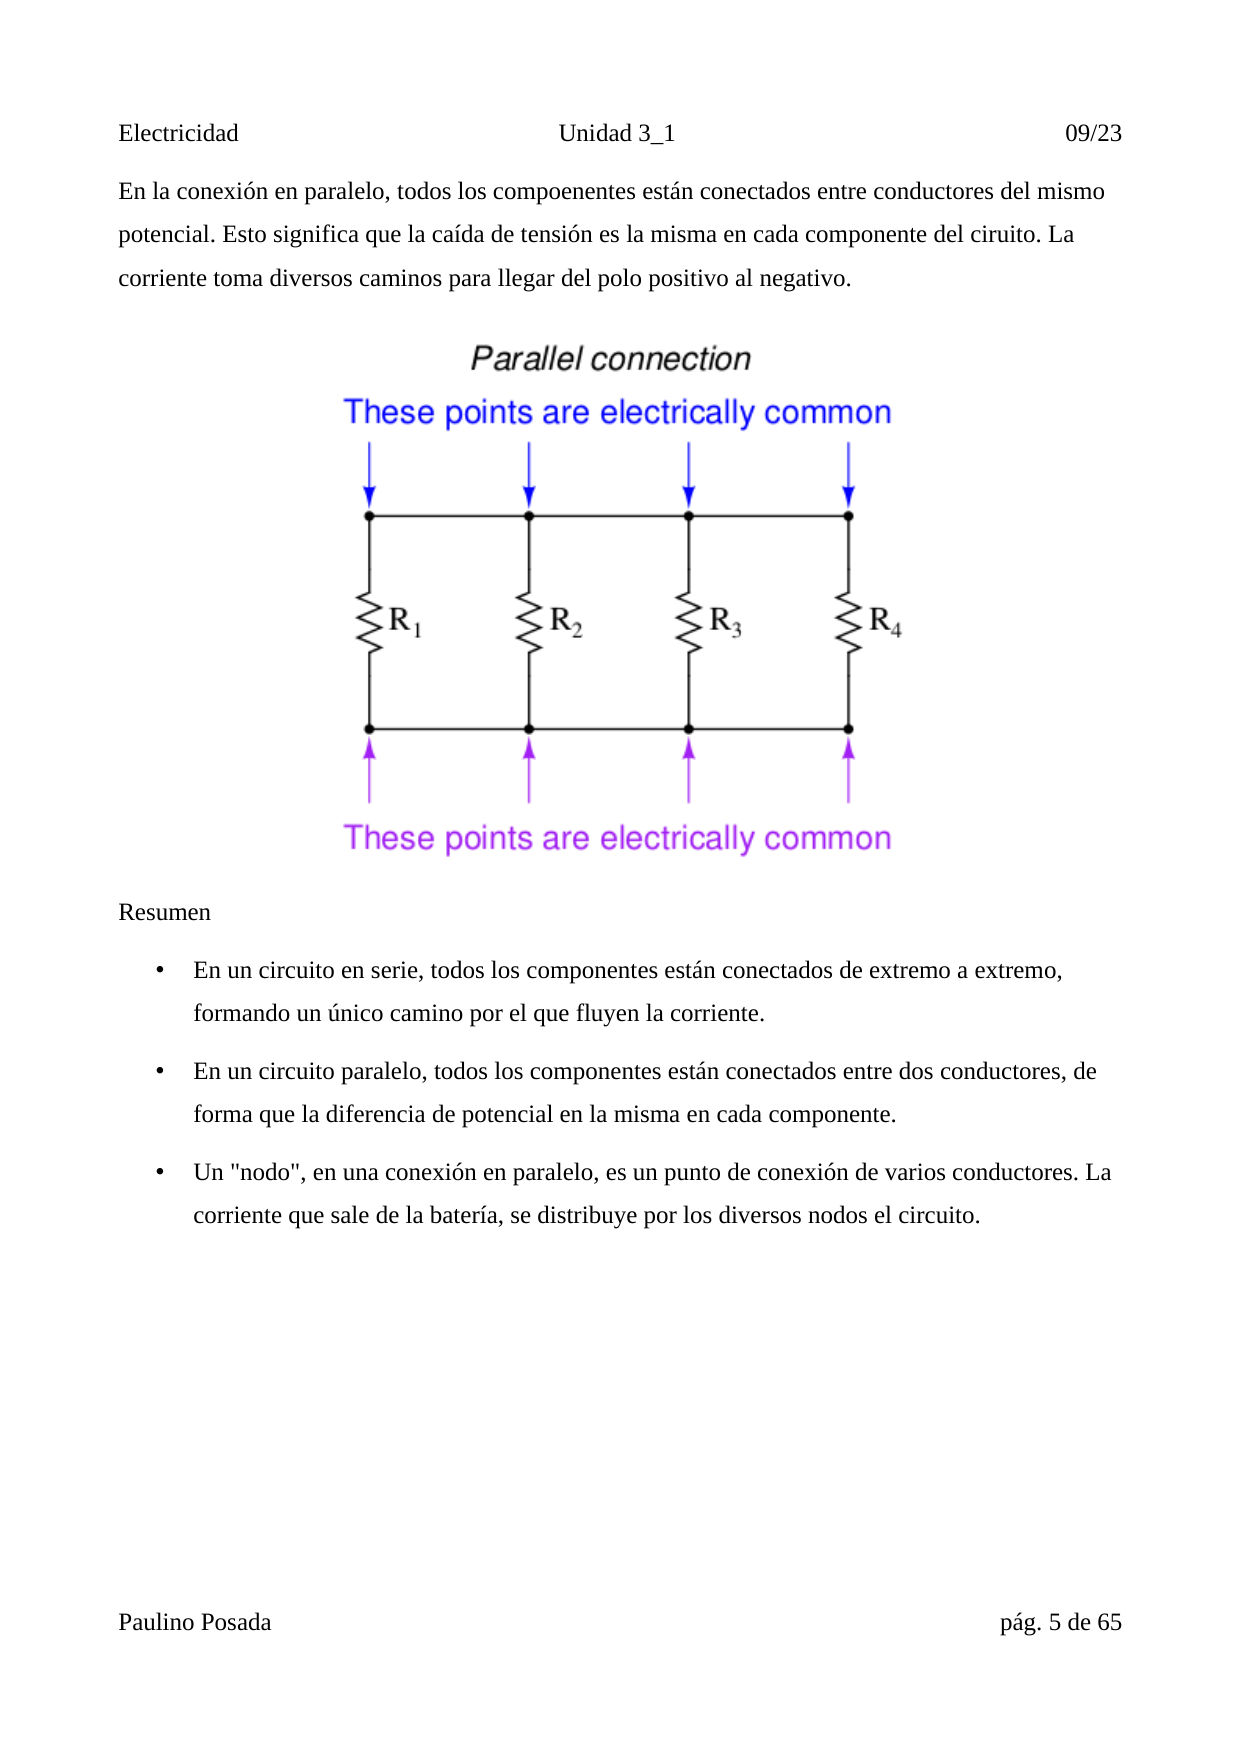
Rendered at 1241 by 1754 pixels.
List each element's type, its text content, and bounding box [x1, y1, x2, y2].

list Un "nodo", en una conexión en paralelo, es un punto de conexión de varios conductores. La corriente que sale de la batería, se distribuye por los diversos nodos el circuito. [156, 1157, 1122, 1229]
text Resumen [118, 897, 1122, 926]
list En un circuito paralelo, todos los componentes están conectados entre dos conductores, de forma que la diferencia de potencial en la misma en cada componente. [156, 1056, 1122, 1128]
list En un circuito en serie, todos los componentes están conectados de extremo a extremo, formando un único camino por el que fluyen la corriente. [156, 955, 1122, 1027]
picture [320, 320, 920, 868]
text En la conexión en paralelo, todos los compoenentes están conectados entre conductores del mismo potencial. Esto significa que la caída de tensión es la misma en cada componente del ciruito. La corriente toma diversos caminos para llegar del polo positivo al negativo. [118, 176, 1122, 291]
